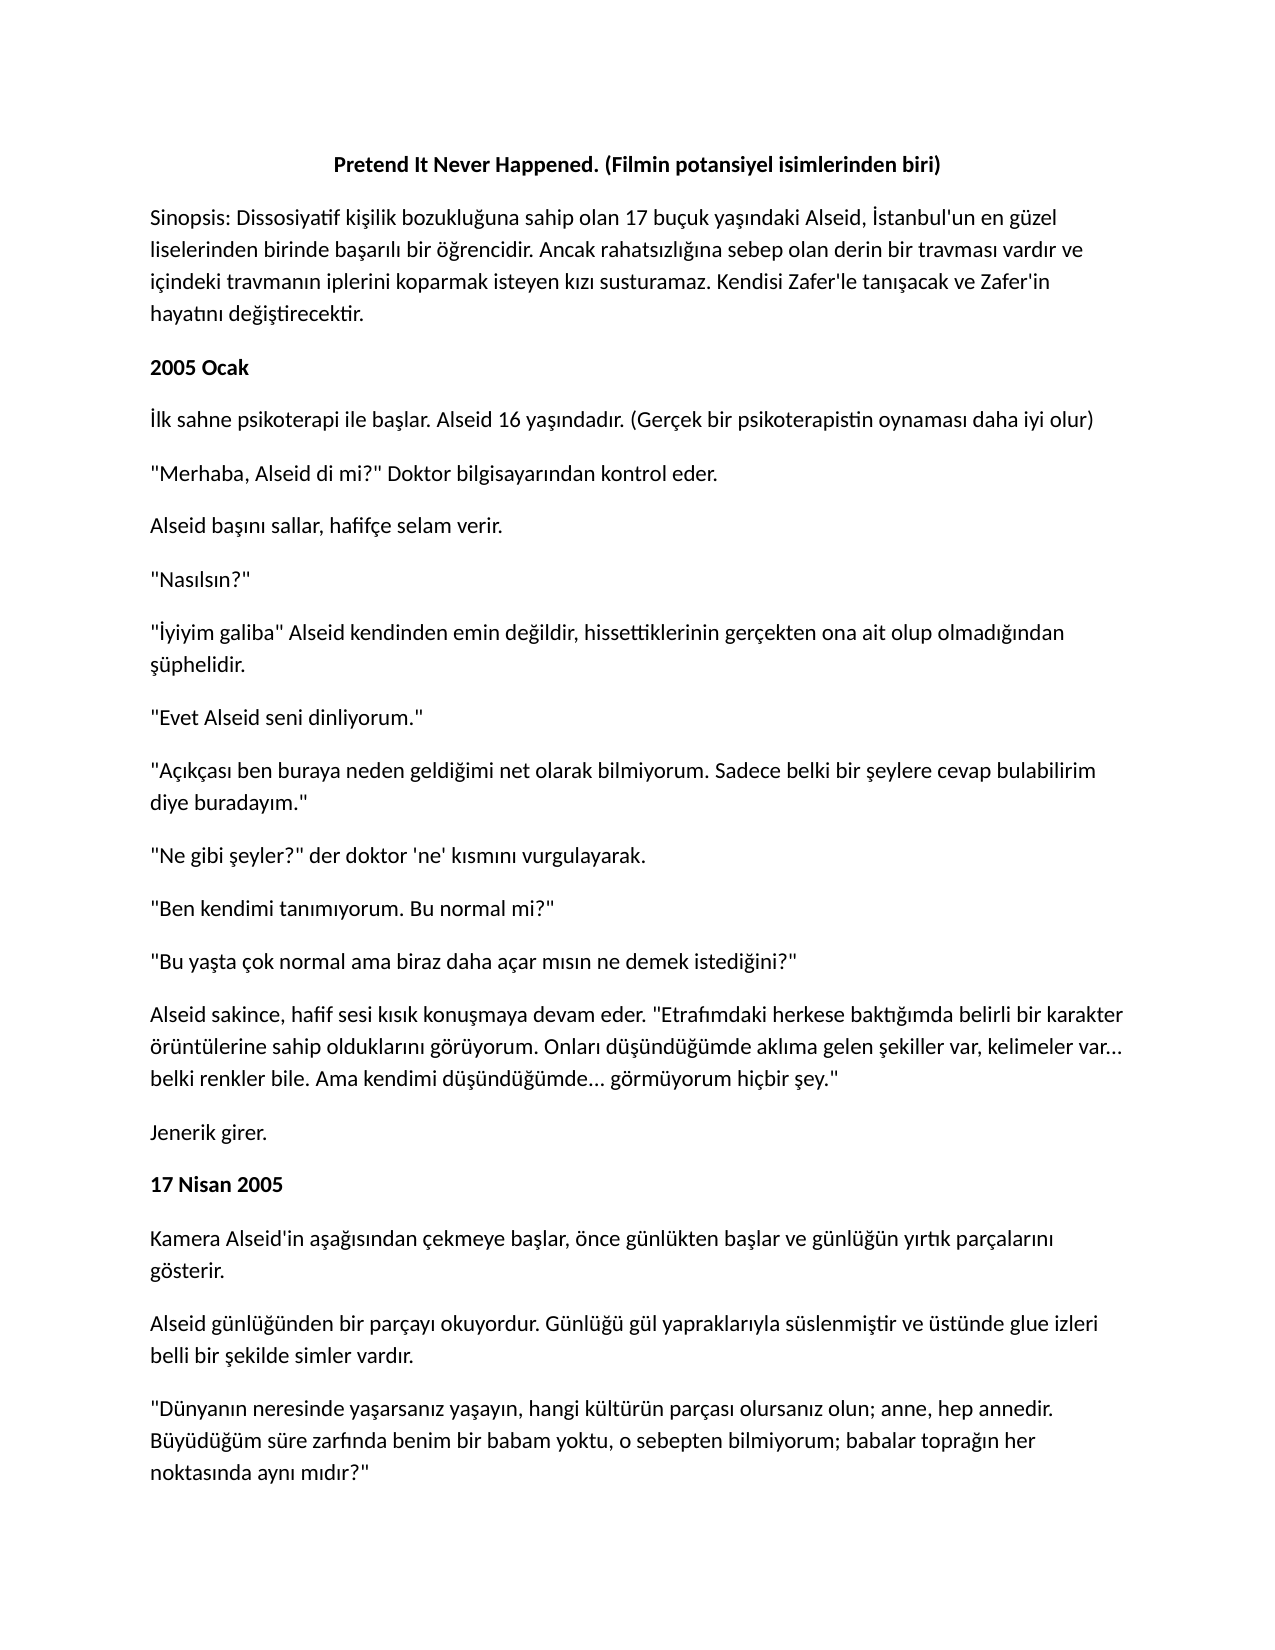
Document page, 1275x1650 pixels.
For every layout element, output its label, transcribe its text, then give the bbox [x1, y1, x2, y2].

text "İyiyim galiba" Alseid kendinden emin değildir, hissettiklerinin gerçekten ona ait olup olmadığından şüphelidir. [150, 618, 1125, 678]
text "Ben kendimi tanımıyorum. Bu normal mi?" [150, 894, 1125, 922]
text "Dünyanın neresinde yaşarsanız yaşayın, hangi kültürün parçası olursanız olun; anne, hep annedir. Büyüdüğüm süre zarfında benim bir babam yoktu, o sebepten bilmiyorum; babalar toprağın her noktasında aynı mıdır?" [150, 1394, 1125, 1486]
text "Bu yaşta çok normal ama biraz daha açar mısın ne demek istediğini?" [150, 947, 1125, 975]
text İlk sahne psikoterapi ile başlar. Alseid 16 yaşındadır. (Gerçek bir psikoterapistin oynaması daha iyi olur) [150, 406, 1125, 434]
text Sinopsis: Dissosiyatif kişilik bozukluğuna sahip olan 17 buçuk yaşındaki Alseid, İstanbul'un en güzel liselerinden birinde başarılı bir öğrencidir. Ancak rahatsızlığına sebep olan derin bir travması vardır ve içindeki travmanın iplerini koparmak isteyen kızı susturamaz. Kendisi Zafer'le tanışacak ve Zafer'in hayatını değiştirecektir. [150, 203, 1125, 328]
text Pretend It Never Happened. (Filmin potansiyel isimlerinden biri) [150, 150, 1125, 178]
text 2005 Ocak [150, 353, 1125, 381]
text Kamera Alseid'in aşağısından çekmeye başlar, önce günlükten başlar ve günlüğün yırtık parçalarını gösterir. [150, 1224, 1125, 1284]
text Alseid sakince, hafif sesi kısık konuşmaya devam eder. "Etrafımdaki herkese baktığımda belirli bir karakter örüntülerine sahip olduklarını görüyorum. Onları düşündüğümde aklıma gelen şekiller var, kelimeler var... belki renkler bile. Ama kendimi düşündüğümde... görmüyorum hiçbir şey." [150, 1000, 1125, 1093]
text "Nasılsın?" [150, 565, 1125, 593]
text "Evet Alseid seni dinliyorum." [150, 703, 1125, 731]
text "Ne gibi şeyler?" der doktor 'ne' kısmını vurgulayarak. [150, 841, 1125, 869]
text "Açıkçası ben buraya neden geldiğimi net olarak bilmiyorum. Sadece belki bir şeylere cevap bulabilirim diye buradayım." [150, 756, 1125, 816]
text Alseid başını sallar, hafifçe selam verir. [150, 512, 1125, 540]
text Alseid günlüğünden bir parçayı okuyordur. Günlüğü gül yapraklarıyla süslenmiştir ve üstünde glue izleri belli bir şekilde simler vardır. [150, 1309, 1125, 1369]
text 17 Nisan 2005 [150, 1171, 1125, 1199]
text Jenerik girer. [150, 1118, 1125, 1146]
text "Merhaba, Alseid di mi?" Doktor bilgisayarından kontrol eder. [150, 459, 1125, 487]
